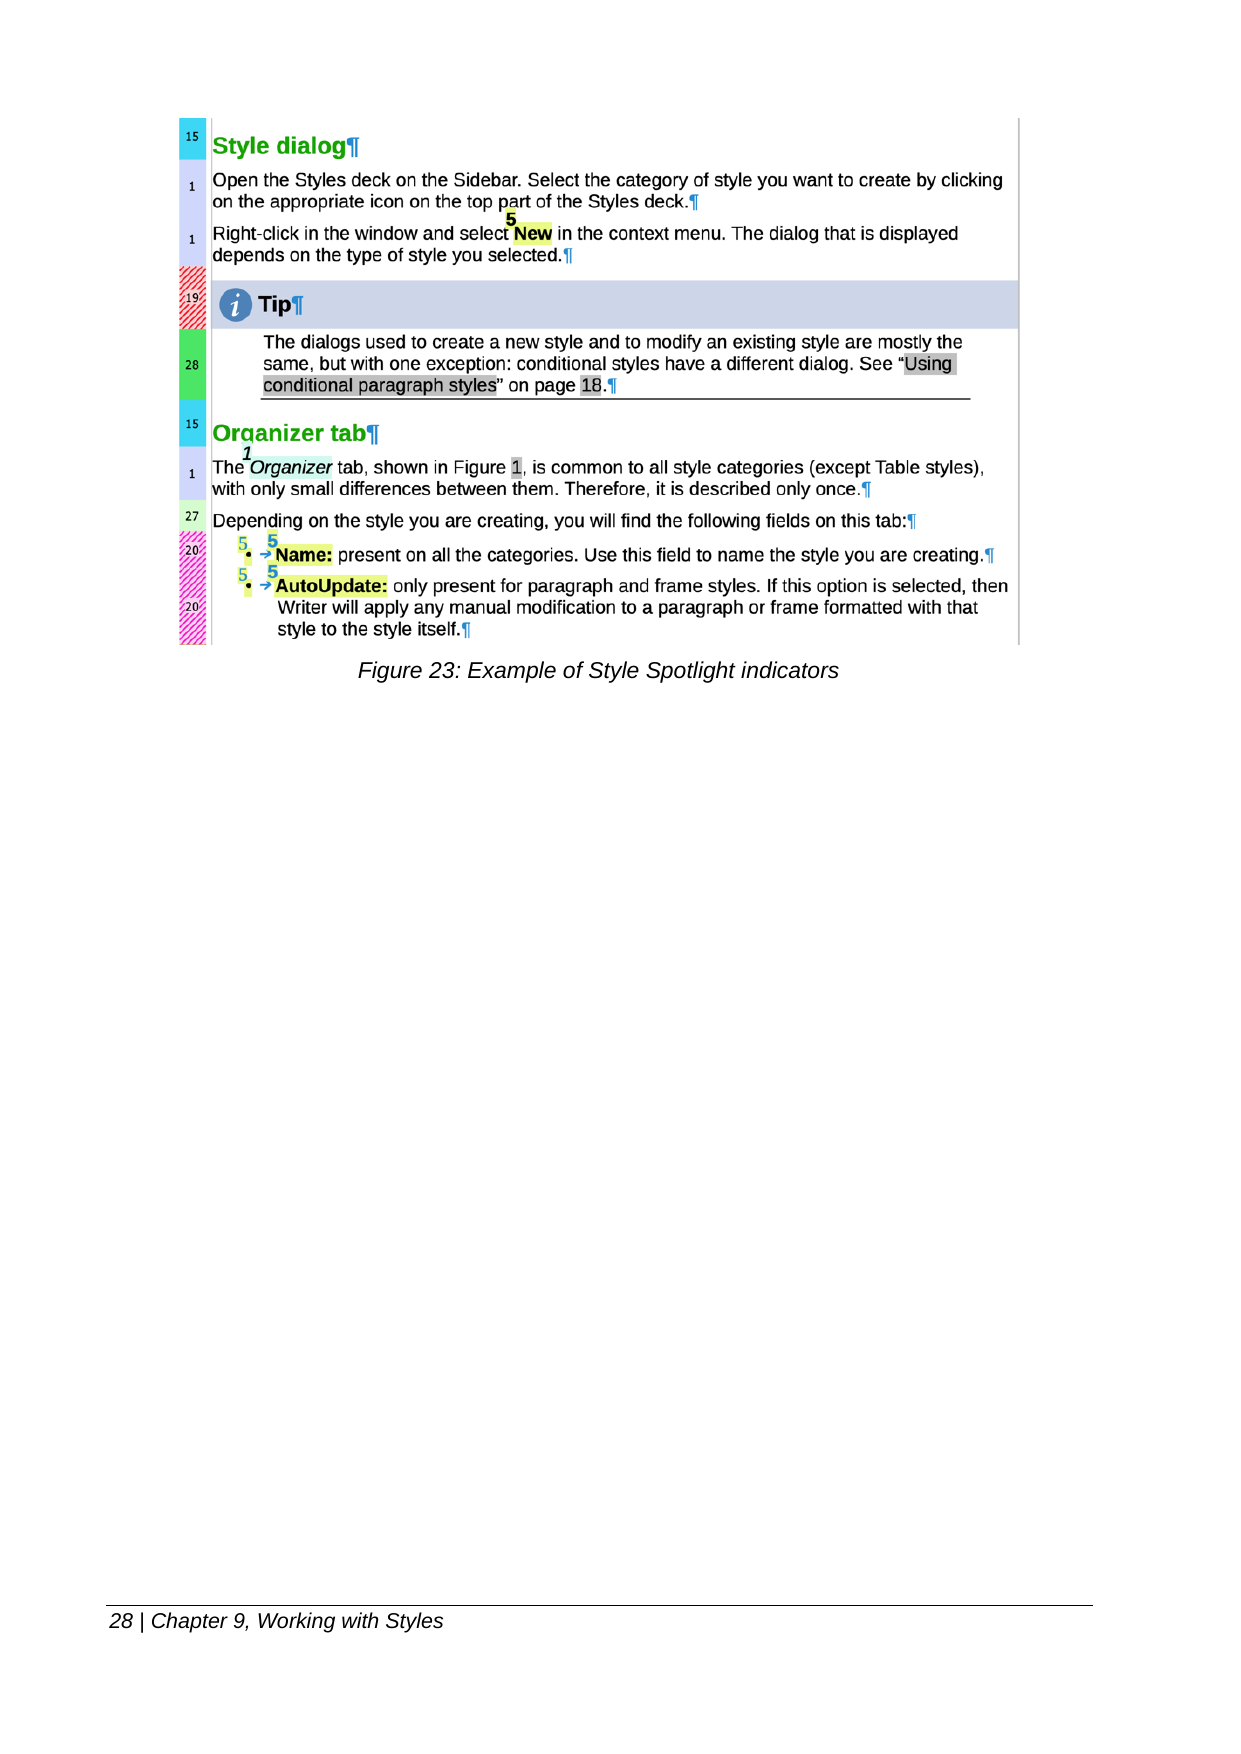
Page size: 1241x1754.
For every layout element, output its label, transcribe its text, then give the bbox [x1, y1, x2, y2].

picture [155, 118, 1044, 645]
text Figure 23: Example of Style Spotlight indicators [156, 657, 1043, 683]
